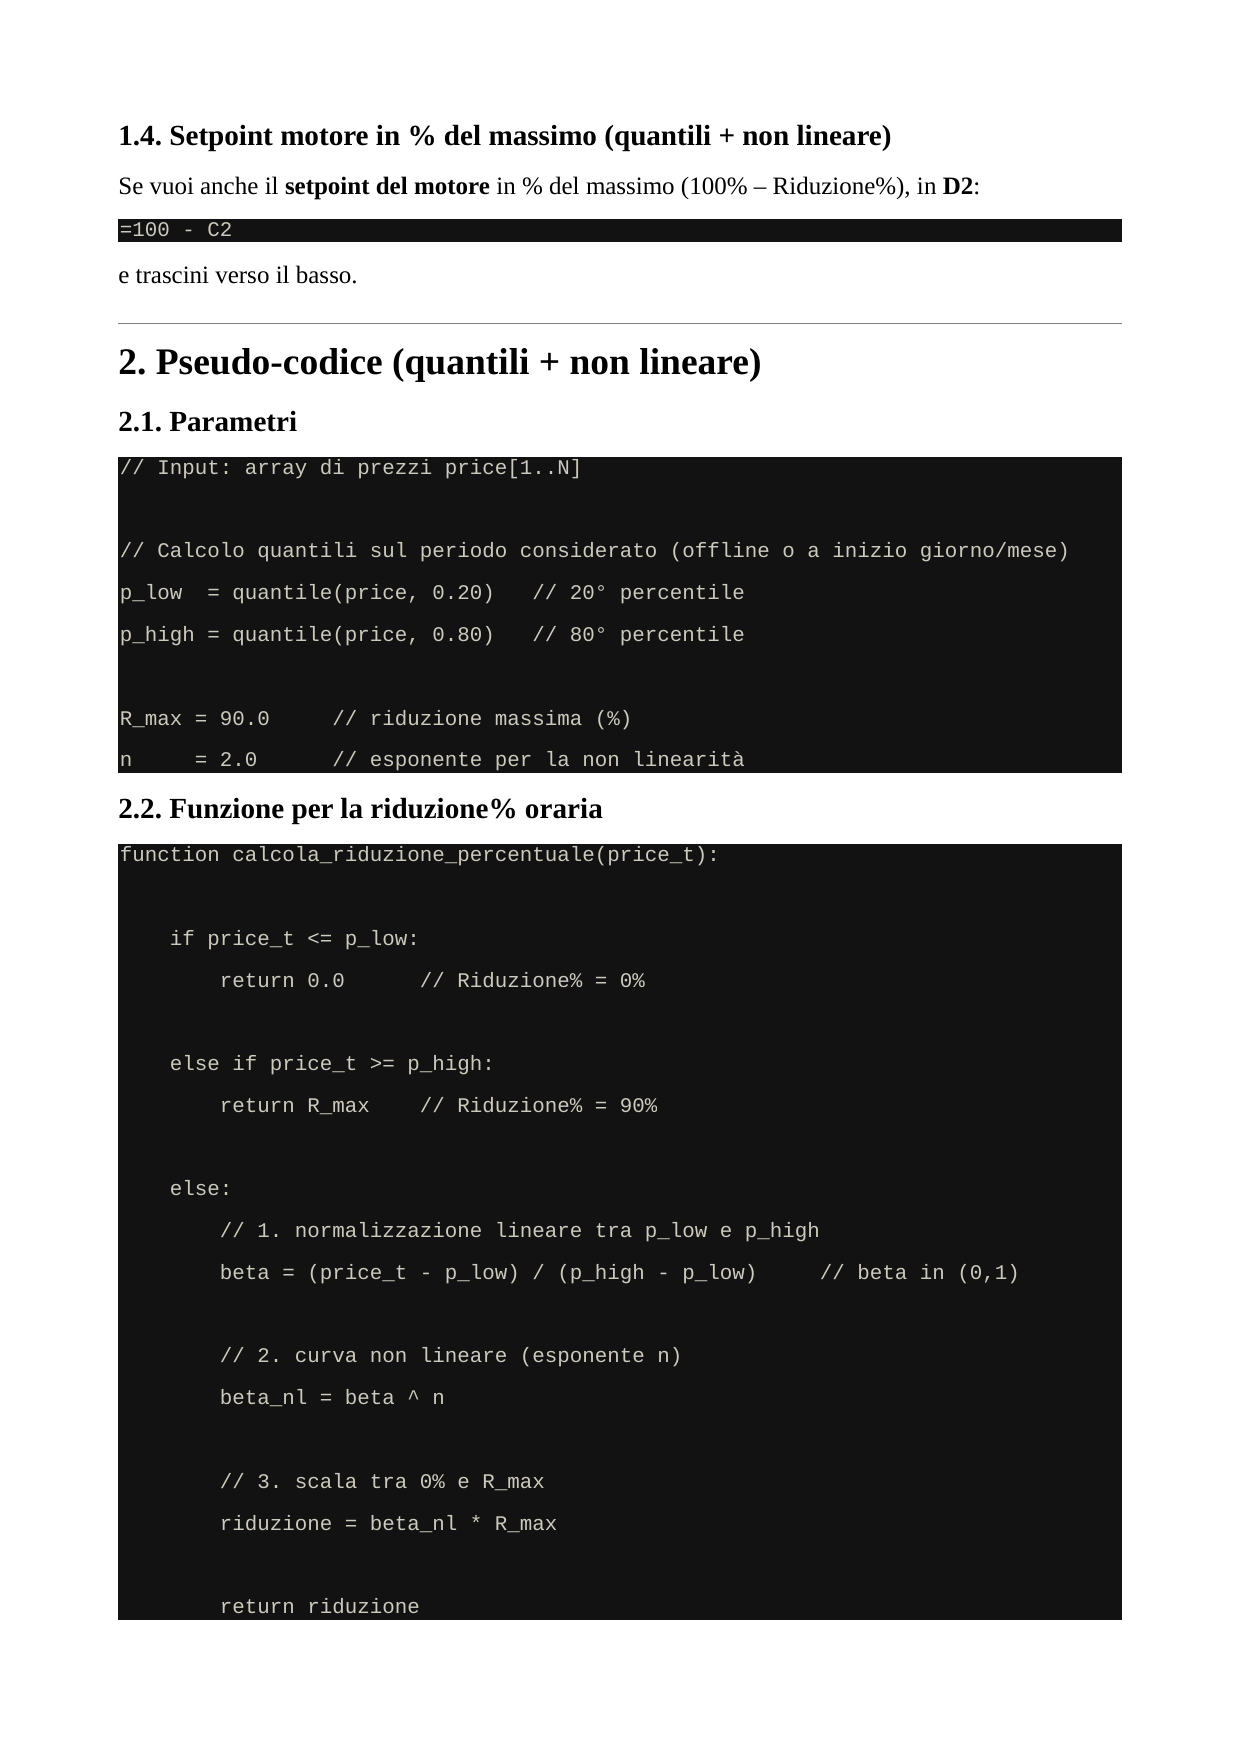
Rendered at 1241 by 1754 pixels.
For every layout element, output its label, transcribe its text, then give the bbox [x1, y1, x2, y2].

text e trascini verso il basso. [118, 261, 1122, 289]
subtitle 2.2. Funzione per la riduzione% oraria [118, 791, 1122, 825]
text beta_nl = beta ^ n [118, 1387, 1122, 1411]
subtitle 1.4. Setpoint motore in % del massimo (quantili + non lineare) [118, 118, 1122, 152]
text function calcola_riduzione_percentuale(price_t): [118, 844, 1122, 868]
text Se vuoi anche il setpoint del motore in % del massimo (100% – Riduzione%), in D2: [118, 171, 1122, 200]
text else: [118, 1178, 1122, 1202]
text // 2. curva non lineare (esponente n) [118, 1346, 1122, 1369]
text p_low = quantile(price, 0.20) // 20° percentile [118, 582, 1122, 606]
text return 0.0 // Riduzione% = 0% [118, 969, 1122, 993]
text riduzione = beta_nl * R_max [118, 1513, 1122, 1536]
text beta = (price_t - p_low) / (p_high - p_low) // beta in (0,1) [118, 1262, 1122, 1286]
text return riduzione [118, 1596, 1122, 1620]
text R_max = 90.0 // riduzione massima (%) [118, 708, 1122, 731]
text // Input: array di prezzi price[1..N] [118, 457, 1122, 481]
text // 1. normalizzazione lineare tra p_low e p_high [118, 1220, 1122, 1244]
text // Calcolo quantili sul periodo considerato (offline o a inizio giorno/mese) [118, 541, 1122, 564]
text if price_t <= p_low: [118, 928, 1122, 951]
subtitle 2.1. Parametri [118, 404, 1122, 437]
subtitle 2. Pseudo‑codice (quantili + non lineare) [118, 340, 1122, 383]
text n = 2.0 // esponente per la non linearità [118, 749, 1122, 773]
text // 3. scala tra 0% e R_max [118, 1471, 1122, 1494]
text return R_max // Riduzione% = 90% [118, 1095, 1122, 1118]
text p_high = quantile(price, 0.80) // 80° percentile [118, 624, 1122, 648]
text else if price_t >= p_high: [118, 1053, 1122, 1077]
text =100 - C2 [118, 219, 1122, 242]
